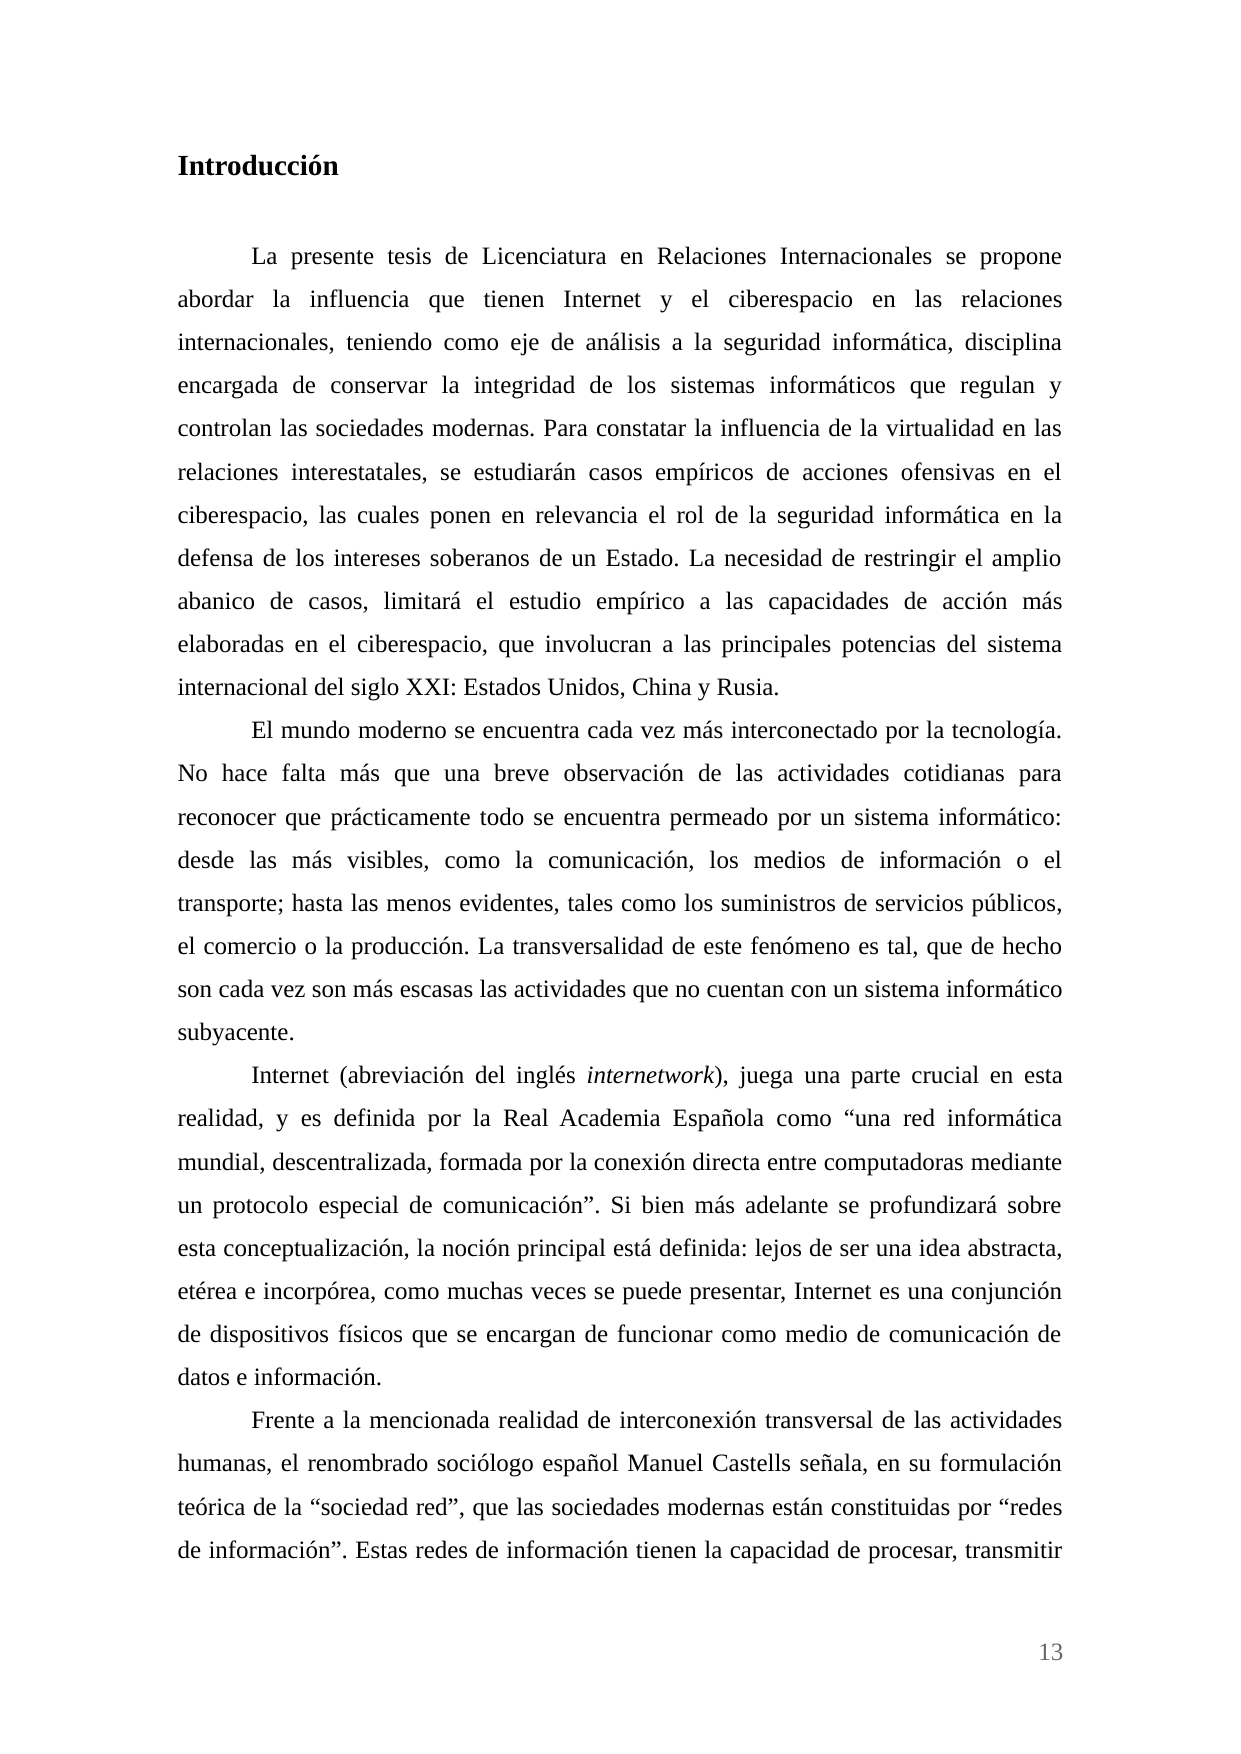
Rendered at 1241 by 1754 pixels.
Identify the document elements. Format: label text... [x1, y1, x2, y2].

text Internet (abreviación del inglés internetwork), juega una parte crucial en esta realidad, y es definida por la Real Academia Española como “una red informática mundial, descentralizada, formada por la conexión directa entre computadoras mediante un protocolo especial de comunicación”. Si bien más adelante se profundizará sobre esta conceptualización, la noción principal está definida: lejos de ser una idea abstracta, etérea e incorpórea, como muchas veces se puede presentar, Internet es una conjunción de dispositivos físicos que se encargan de funcionar como medio de comunicación de datos e información. [177, 1060, 1063, 1391]
text La presente tesis de Licenciatura en Relaciones Internacionales se propone abordar la influencia que tienen Internet y el ciberespacio en las relaciones internacionales, teniendo como eje de análisis a la seguridad informática, disciplina encargada de conservar la integridad de los sistemas informáticos que regulan y controlan las sociedades modernas. Para constatar la influencia de la virtualidad en las relaciones interestatales, se estudiarán casos empíricos de acciones ofensivas en el ciberespacio, las cuales ponen en relevancia el rol de la seguridad informática en la defensa de los intereses soberanos de un Estado. La necesidad de restringir el amplio abanico de casos, limitará el estudio empírico a las capacidades de acción más elaboradas en el ciberespacio, que involucran a las principales potencias del sistema internacional del siglo XXI: Estados Unidos, China y Rusia. [177, 241, 1063, 701]
text Frente a la mencionada realidad de interconexión transversal de las actividades humanas, el renombrado sociólogo español Manuel Castells señala, en su formulación teórica de la “sociedad red”, que las sociedades modernas están constituidas por “redes de información”. Estas redes de información tienen la capacidad de procesar, transmitir [177, 1405, 1063, 1563]
text El mundo moderno se encuentra cada vez más interconectado por la tecnología. No hace falta más que una breve observación de las actividades cotidianas para reconocer que prácticamente todo se encuentra permeado por un sistema informático: desde las más visibles, como la comunicación, los medios de información o el transporte; hasta las menos evidentes, tales como los suministros de servicios públicos, el comercio o la producción. La transversalidad de este fenómeno es tal, que de hecho son cada vez son más escasas las actividades que no cuentan con un sistema informático subyacente. [177, 715, 1063, 1046]
text Introducción [177, 148, 1063, 181]
